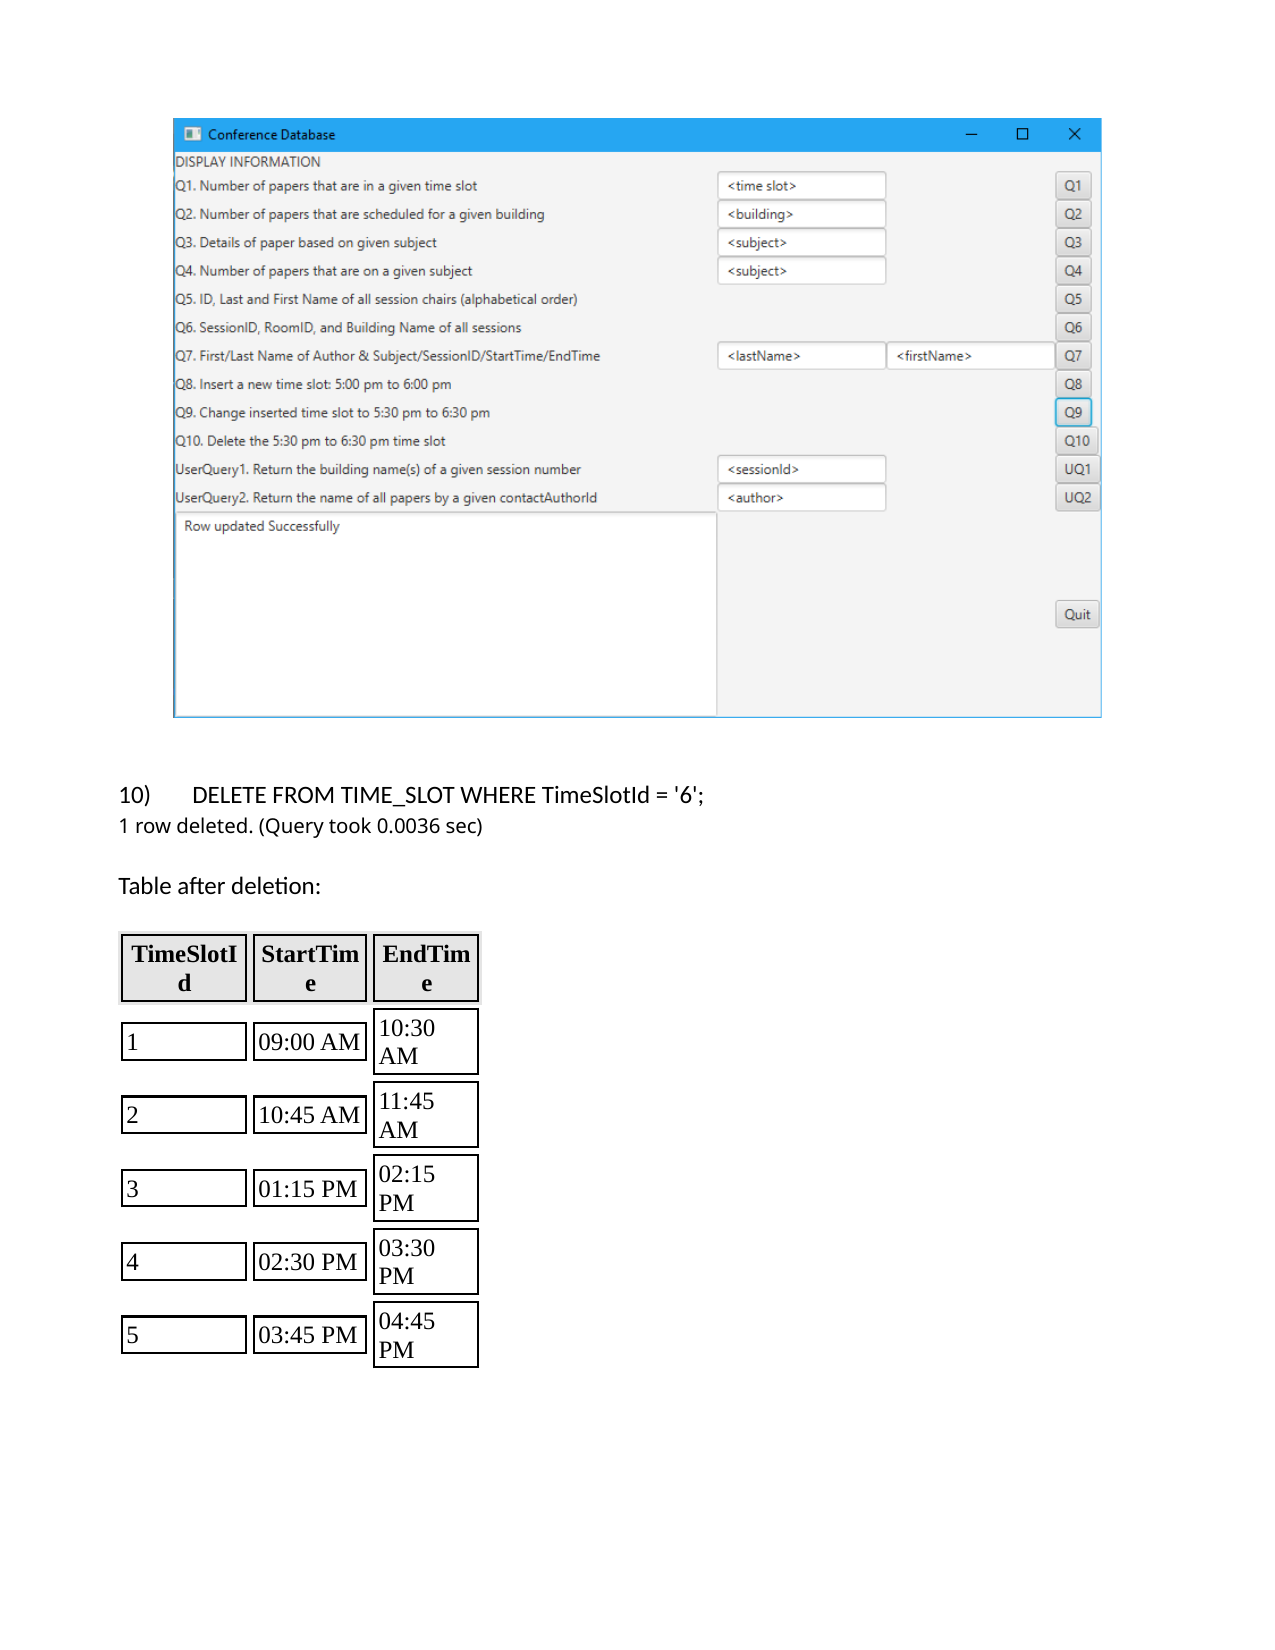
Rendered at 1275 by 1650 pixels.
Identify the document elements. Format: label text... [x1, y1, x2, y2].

table_cell 04:45 PM [370, 1298, 482, 1371]
text Table after deletion: [118, 870, 1157, 901]
table_cell [483, 1298, 498, 1371]
table_cell 10:45 AM [250, 1078, 370, 1151]
table_cell 10:30 AM [370, 1005, 482, 1078]
table_header TimeSlotId [118, 931, 250, 1005]
table_cell 5 [118, 1298, 250, 1371]
text 10) DELETE FROM TIME_SLOT WHERE TimeSlotId = '6'; [118, 779, 1157, 809]
table_header [483, 931, 498, 1005]
table_cell 02:15 PM [370, 1151, 482, 1225]
table_cell [483, 1151, 498, 1225]
table_cell 09:00 AM [250, 1005, 370, 1078]
table_header EndTime [370, 931, 482, 1005]
table_cell 03:45 PM [250, 1298, 370, 1371]
table_cell 2 [118, 1078, 250, 1151]
table_cell 02:30 PM [250, 1225, 370, 1298]
table_cell 3 [118, 1151, 250, 1225]
table_cell 01:15 PM [250, 1151, 370, 1225]
table_cell [483, 1078, 498, 1151]
table_cell [483, 1225, 498, 1298]
table_cell [483, 1005, 498, 1078]
table_cell 4 [118, 1225, 250, 1298]
table_cell 11:45 AM [370, 1078, 482, 1151]
table_cell 1 [118, 1005, 250, 1078]
text 1 row deleted. (Query took 0.0036 sec) [118, 809, 1157, 840]
table_cell 03:30 PM [370, 1225, 482, 1298]
picture [173, 118, 1102, 718]
table_header StartTime [250, 931, 370, 1005]
